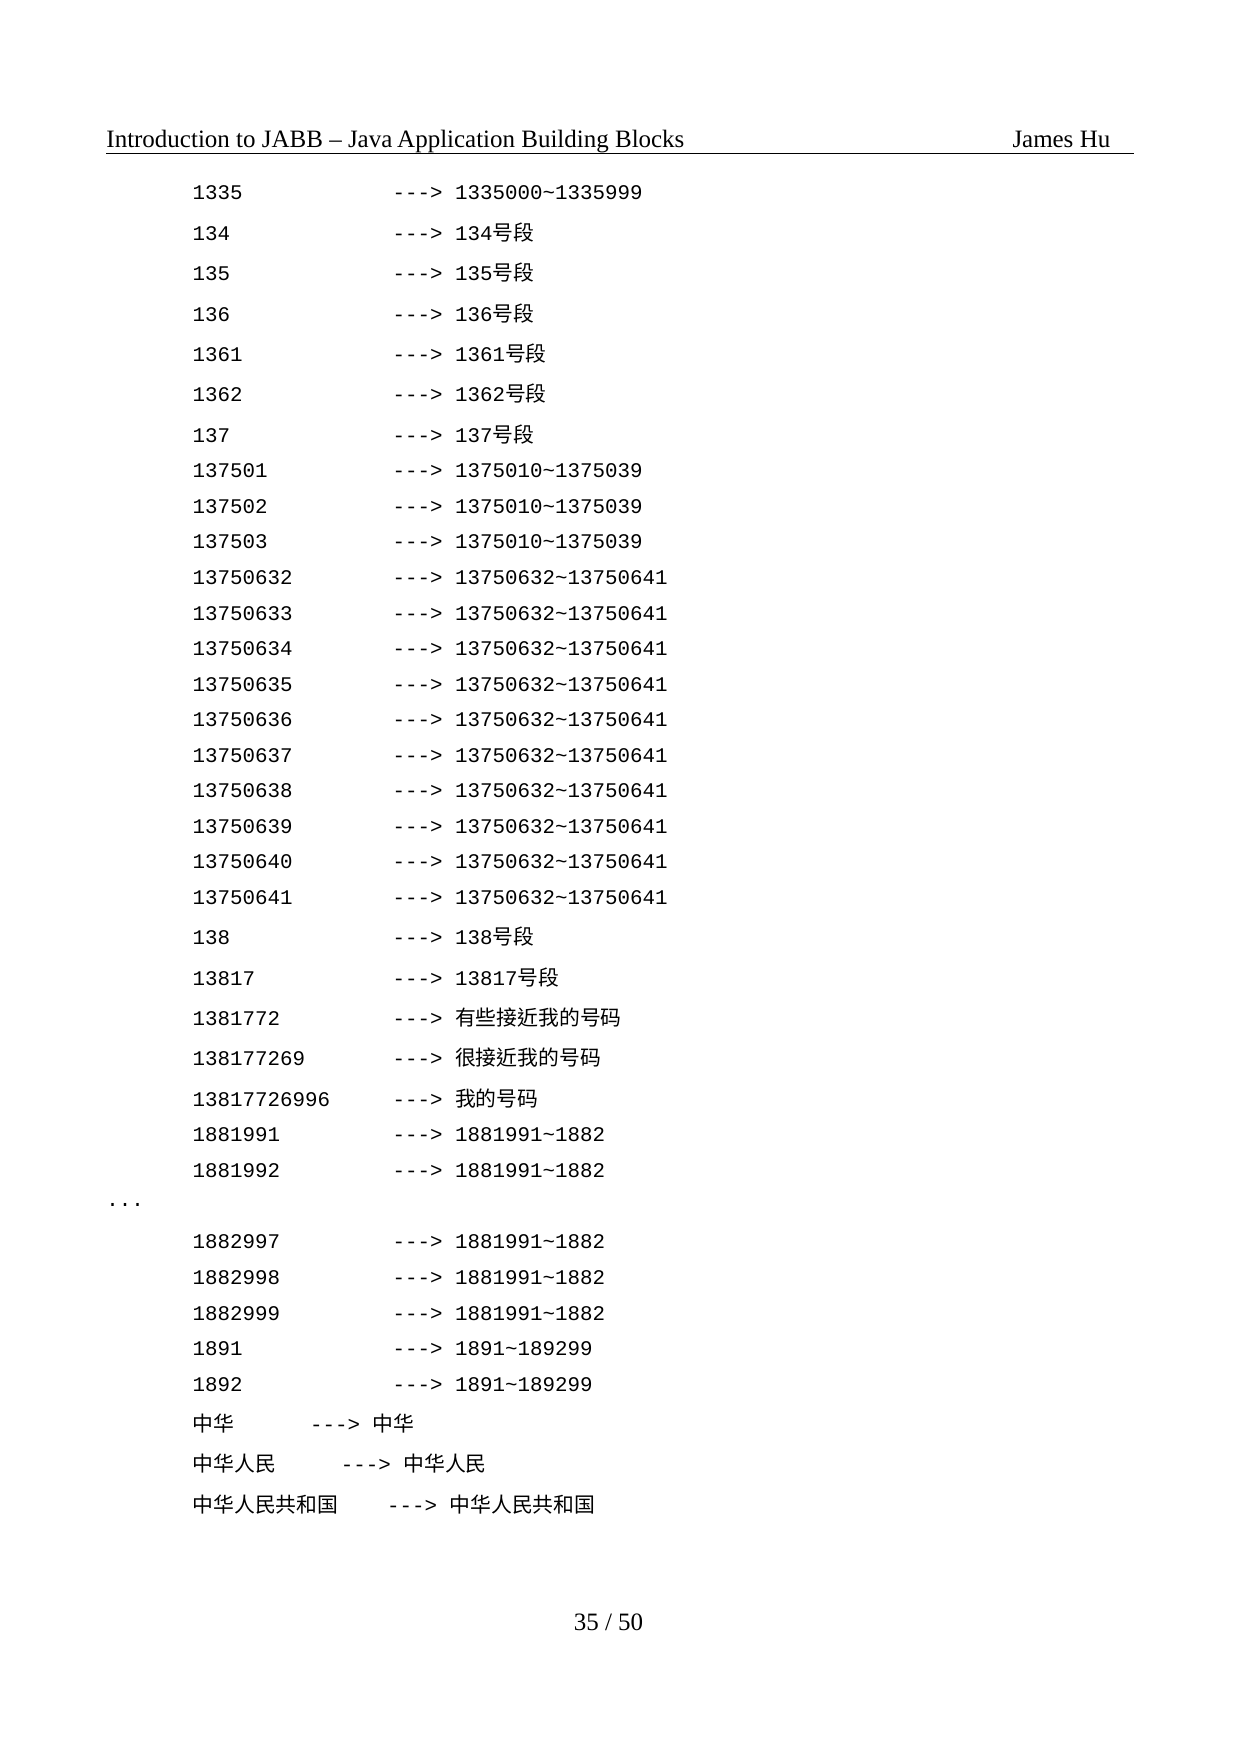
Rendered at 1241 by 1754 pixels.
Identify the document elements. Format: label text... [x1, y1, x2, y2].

text 136 ---> 136号段 [106, 299, 1134, 327]
text 13750635 ---> 13750632~13750641 [106, 673, 1134, 697]
text 138 ---> 138号段 [106, 922, 1134, 951]
text 13750636 ---> 13750632~13750641 [106, 709, 1134, 733]
text 13750639 ---> 13750632~13750641 [106, 816, 1134, 839]
text 135 ---> 135号段 [106, 258, 1134, 287]
text 1882999 ---> 1881991~1882 [106, 1302, 1134, 1326]
text 1882998 ---> 1881991~1882 [106, 1267, 1134, 1291]
text 1881992 ---> 1881991~1882 [106, 1160, 1134, 1183]
text 1381772 ---> 有些接近我的号码 [106, 1003, 1134, 1032]
text ... [106, 1189, 1134, 1213]
text 134 ---> 134号段 [106, 218, 1134, 246]
text 1361 ---> 1361号段 [106, 339, 1134, 368]
text 1892 ---> 1891~189299 [106, 1373, 1134, 1397]
text 中华人民共和国 ---> 中华人民共和国 [106, 1490, 1134, 1518]
text 137 ---> 137号段 [106, 420, 1134, 448]
text 138177269 ---> 很接近我的号码 [106, 1043, 1134, 1072]
text 13750633 ---> 13750632~13750641 [106, 602, 1134, 626]
text 13817 ---> 13817号段 [106, 963, 1134, 991]
text 1882997 ---> 1881991~1882 [106, 1231, 1134, 1255]
text 137503 ---> 1375010~1375039 [106, 531, 1134, 555]
text 13750637 ---> 13750632~13750641 [106, 744, 1134, 768]
text 1891 ---> 1891~189299 [106, 1338, 1134, 1362]
text 13750632 ---> 13750632~13750641 [106, 567, 1134, 591]
text 13750634 ---> 13750632~13750641 [106, 638, 1134, 662]
text 137502 ---> 1375010~1375039 [106, 496, 1134, 519]
text 1362 ---> 1362号段 [106, 379, 1134, 408]
text 中华人民 ---> 中华人民 [106, 1449, 1134, 1478]
text 中华 ---> 中华 [106, 1409, 1134, 1438]
text 13750638 ---> 13750632~13750641 [106, 780, 1134, 804]
text 1881991 ---> 1881991~1882 [106, 1124, 1134, 1148]
text 1335 ---> 1335000~1335999 [106, 182, 1134, 206]
text 13750640 ---> 13750632~13750641 [106, 851, 1134, 875]
text 13817726996 ---> 我的号码 [106, 1084, 1134, 1112]
text 137501 ---> 1375010~1375039 [106, 460, 1134, 484]
text 13750641 ---> 13750632~13750641 [106, 887, 1134, 910]
